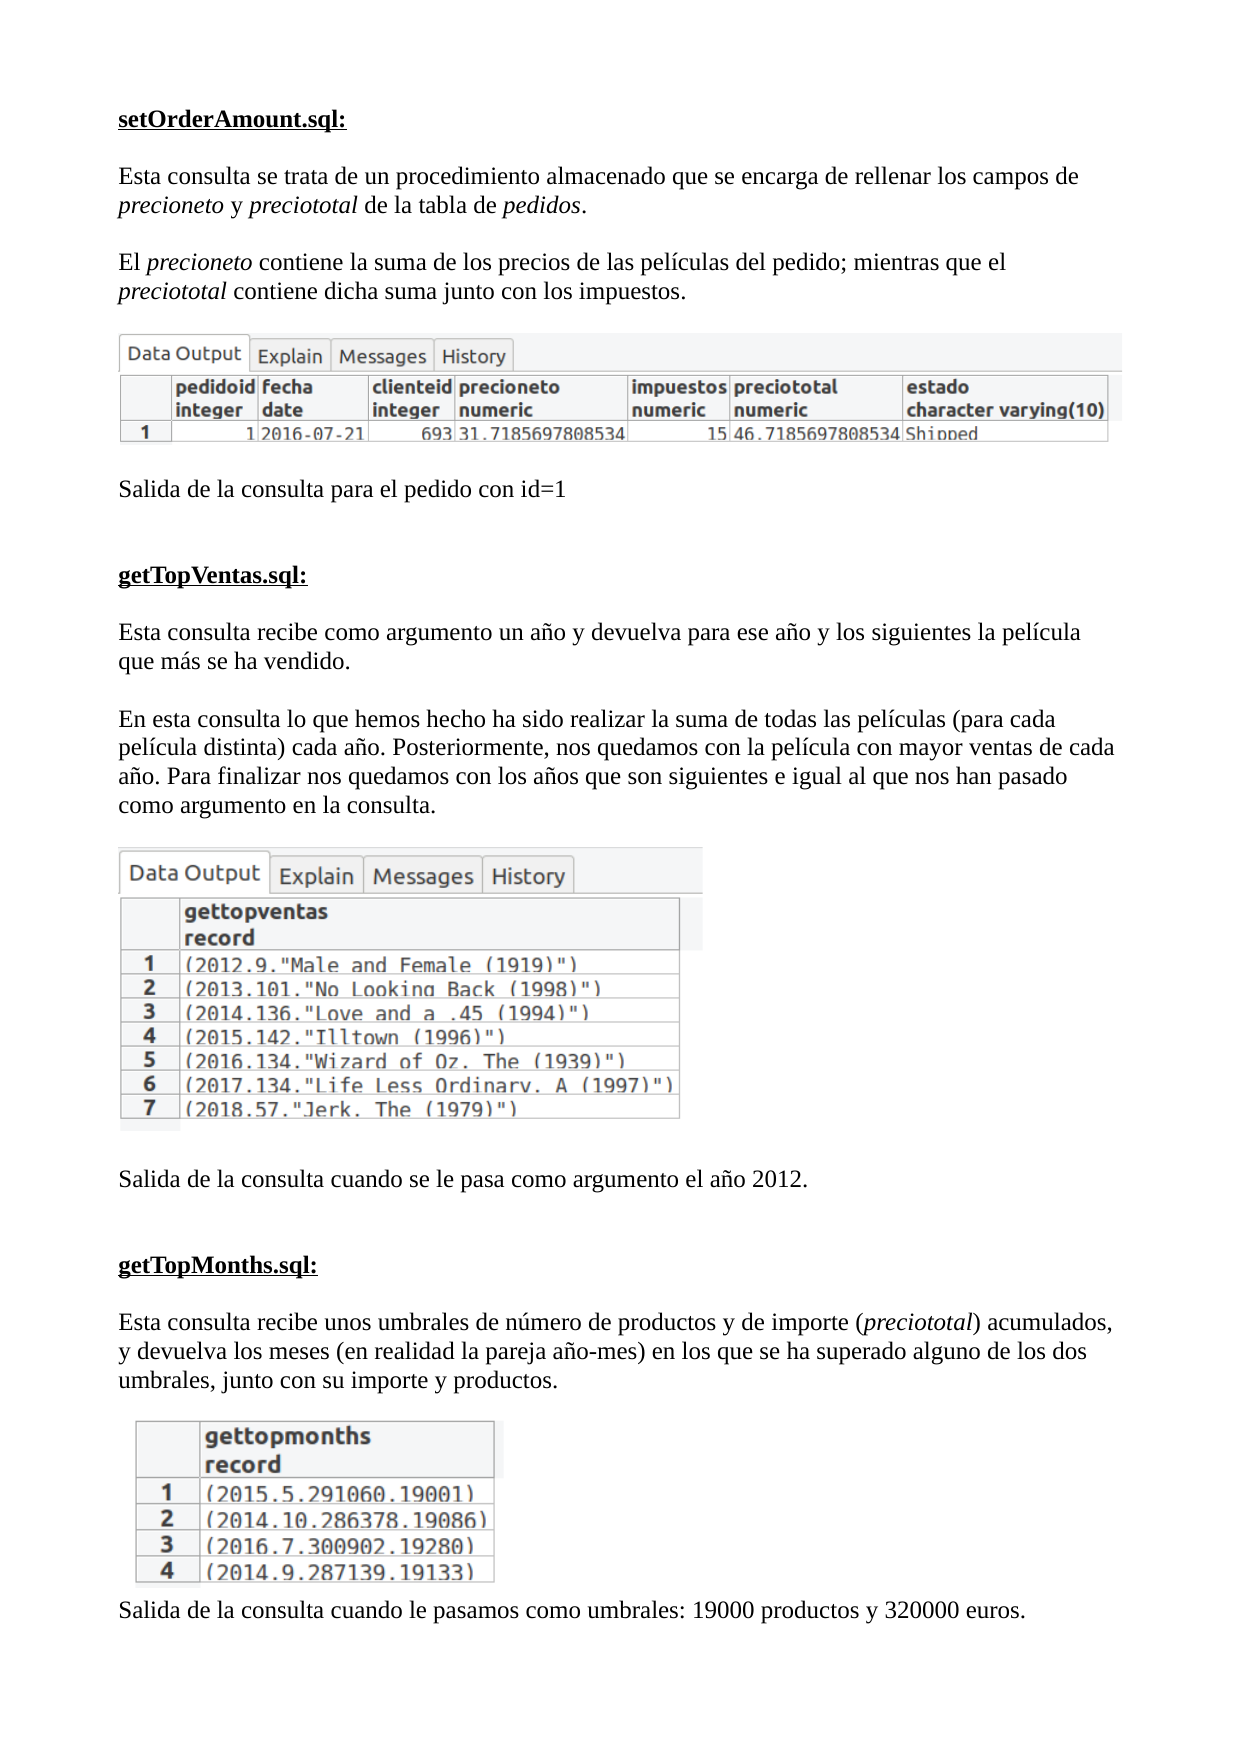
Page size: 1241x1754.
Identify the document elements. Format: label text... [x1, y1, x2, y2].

text Salida de la consulta cuando le pasamos como umbrales: 19000 productos y 320000 euros. [118, 1595, 1122, 1624]
text Esta consulta recibe unos umbrales de número de productos y de importe (preciototal) acumulados, y devuelva los meses (en realidad la pareja año-mes) en los que se ha superado alguno de los dos umbrales, junto con su importe y productos. [118, 1307, 1122, 1394]
text Salida de la consulta cuando se le pasa como argumento el año 2012. [118, 1164, 1122, 1192]
text Salida de la consulta para el pedido con id=1 [118, 474, 1122, 502]
text Esta consulta se trata de un procedimiento almacenado que se encarga de rellenar los campos de precioneto y preciototal de la tabla de pedidos. [118, 161, 1122, 219]
text Esta consulta recibe como argumento un año y devuelva para ese año y los siguientes la película que más se ha vendido. [118, 617, 1122, 675]
picture [133, 1417, 504, 1588]
text setOrderAmount.sql: [118, 104, 1122, 132]
text El precioneto contiene la suma de los precios de las películas del pedido; mientras que el preciototal contiene dicha suma junto con los impuestos. [118, 247, 1122, 305]
picture [118, 333, 1123, 445]
picture [118, 847, 703, 1131]
text getTopVentas.sql: [118, 560, 1122, 589]
text En esta consulta lo que hemos hecho ha sido realizar la suma de todas las películas (para cada película distinta) cada año. Posteriormente, nos quedamos con la película con mayor ventas de cada año. Para finalizar nos quedamos con los años que son siguientes e igual al que nos han pasado como argumento en la consulta. [118, 704, 1122, 819]
text getTopMonths.sql: [118, 1250, 1122, 1279]
